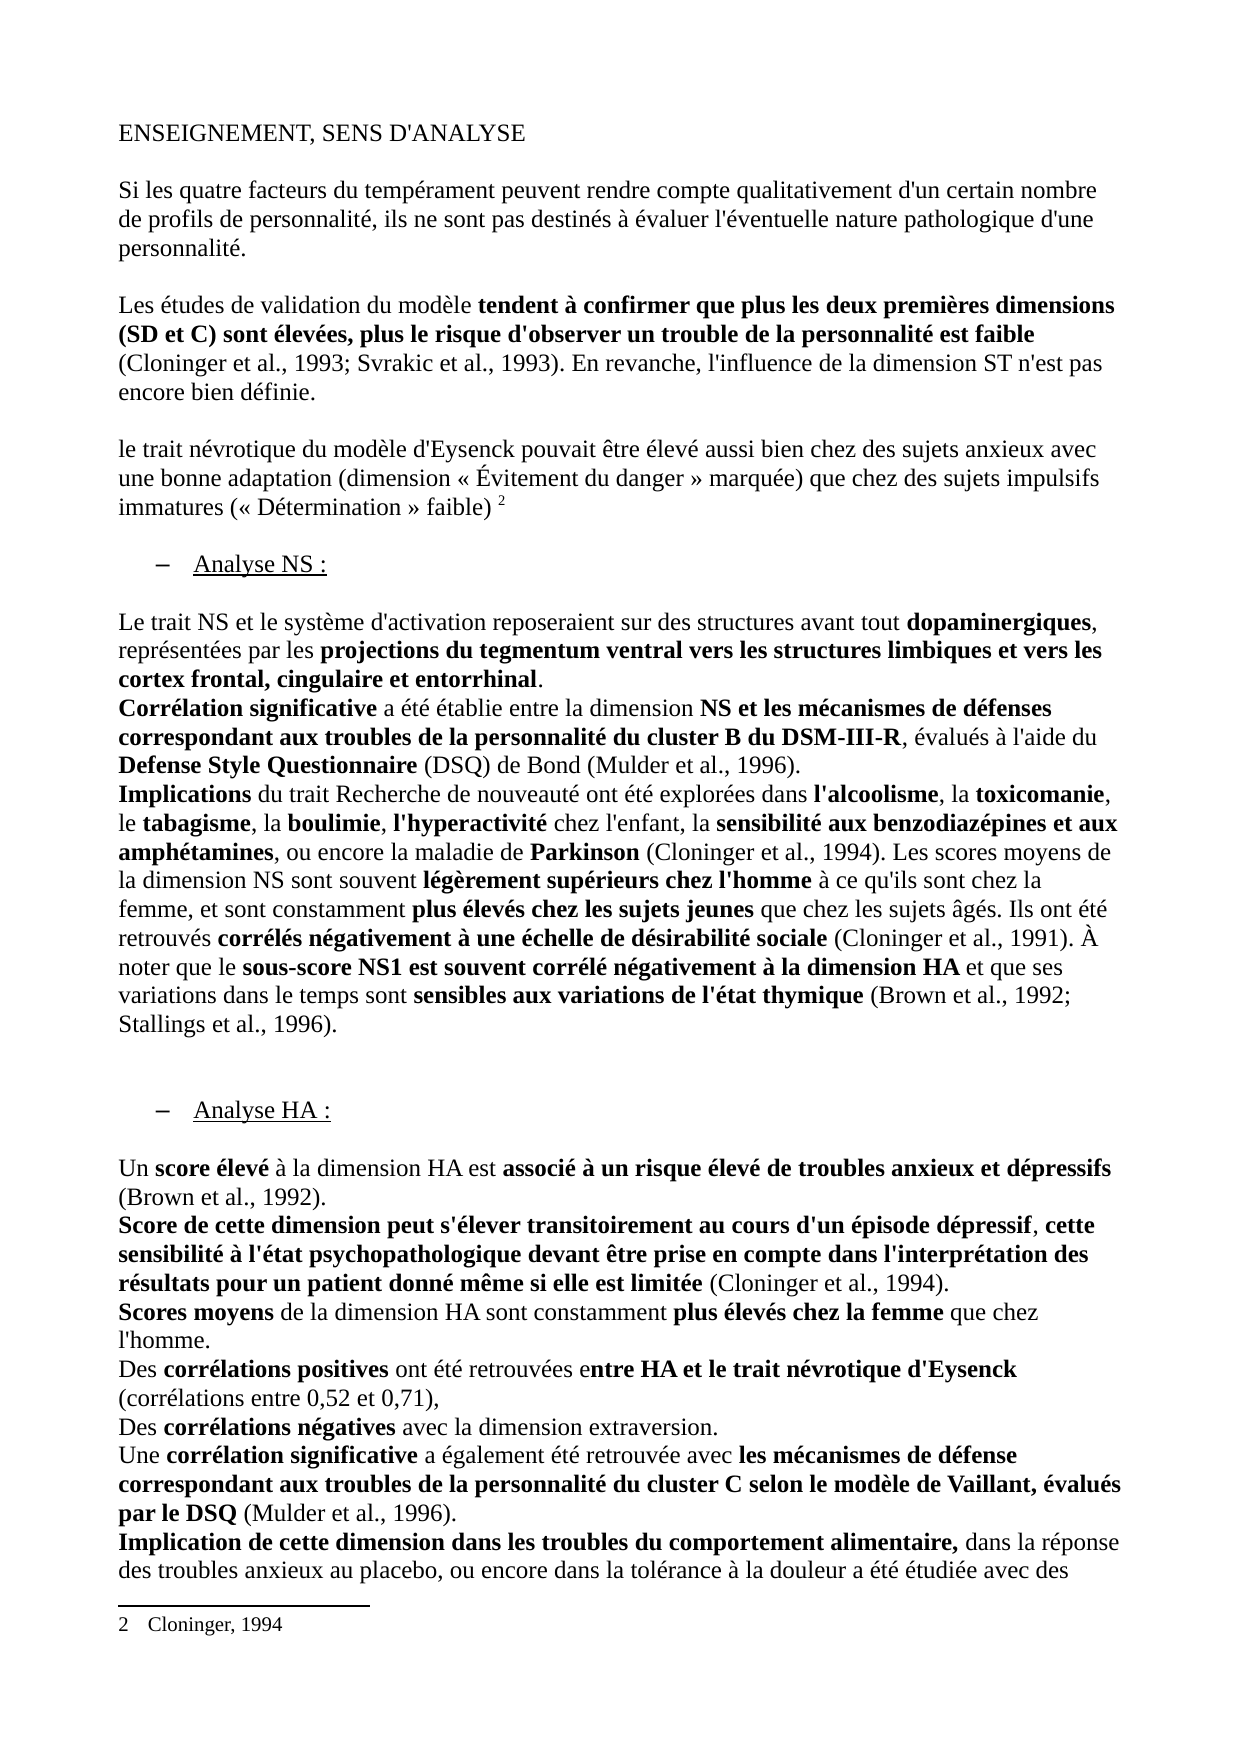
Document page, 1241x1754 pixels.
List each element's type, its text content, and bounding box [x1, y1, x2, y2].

text ENSEIGNEMENT, SENS D'ANALYSE [118, 118, 1122, 147]
text Une corrélation significative a également été retrouvée avec les mécanismes de défense correspondant aux troubles de la personnalité du cluster C selon le modèle de Vaillant, évalués par le DSQ (Mulder et al., 1996). [118, 1441, 1122, 1527]
text Scores moyens de la dimension HA sont constamment plus élevés chez la femme que chez l'homme. [118, 1297, 1122, 1354]
list Analyse NS : [156, 549, 1122, 578]
text Corrélation significative a été établie entre la dimension NS et les mécanismes de défenses correspondant aux troubles de la personnalité du cluster B du DSM-III-R, évalués à l'aide du Defense Style Questionnaire (DSQ) de Bond (Mulder et al., 1996). [118, 693, 1122, 779]
text Des corrélations négatives avec la dimension extraversion. [118, 1412, 1122, 1441]
text Implication de cette dimension dans les troubles du comportement alimentaire, dans la réponse des troubles anxieux au placebo, ou encore dans la tolérance à la douleur a été étudiée avec des [118, 1527, 1122, 1584]
text Implications du trait Recherche de nouveauté ont été explorées dans l'alcoolisme, la toxicomanie, le tabagisme, la boulimie, l'hyperactivité chez l'enfant, la sensibilité aux benzodiazépines et aux amphétamines, ou encore la maladie de Parkinson (Cloninger et al., 1994). Les scores moyens de la dimension NS sont souvent légèrement supérieurs chez l'homme à ce qu'ils sont chez la femme, et sont constamment plus élevés chez les sujets jeunes que chez les sujets âgés. Ils ont été retrouvés corrélés négativement à une échelle de désirabilité sociale (Cloninger et al., 1991). À noter que le sous-score NS1 est souvent corrélé négativement à la dimension HA et que ses variations dans le temps sont sensibles aux variations de l'état thymique (Brown et al., 1992; Stallings et al., 1996). [118, 779, 1122, 1038]
text Cloninger, 1994 [118, 1612, 1122, 1636]
text Des corrélations positives ont été retrouvées entre HA et le trait névrotique d'Eysenck (corrélations entre 0,52 et 0,71), [118, 1354, 1122, 1412]
text Les études de validation du modèle tendent à confirmer que plus les deux premières dimensions (SD et C) sont élevées, plus le risque d'observer un trouble de la personnalité est faible (Cloninger et al., 1993; Svrakic et al., 1993). En revanche, l'influence de la dimension ST n'est pas encore bien définie. [118, 291, 1122, 406]
text le trait névrotique du modèle d'Eysenck pouvait être élevé aussi bien chez des sujets anxieux avec une bonne adaptation (dimension « Évitement du danger » marquée) que chez des sujets impulsifs immatures (« Détermination » faible) [118, 434, 1122, 521]
text Score de cette dimension peut s'élever transitoirement au cours d'un épisode dépressif, cette sensibilité à l'état psychopathologique devant être prise en compte dans l'interprétation des résultats pour un patient donné même si elle est limitée (Cloninger et al., 1994). [118, 1211, 1122, 1297]
text Si les quatre facteurs du tempérament peuvent rendre compte qualitativement d'un certain nombre de profils de personnalité, ils ne sont pas destinés à évaluer l'éventuelle nature pathologique d'une personnalité. [118, 176, 1122, 262]
text Un score élevé à la dimension HA est associé à un risque élevé de troubles anxieux et dépressifs (Brown et al., 1992). [118, 1153, 1122, 1211]
text Le trait NS et le système d'activation reposeraient sur des structures avant tout dopaminergiques, représentées par les projections du tegmentum ventral vers les structures limbiques et vers les cortex frontal, cingulaire et entorrhinal. [118, 607, 1122, 693]
list Analyse HA : [156, 1096, 1122, 1124]
